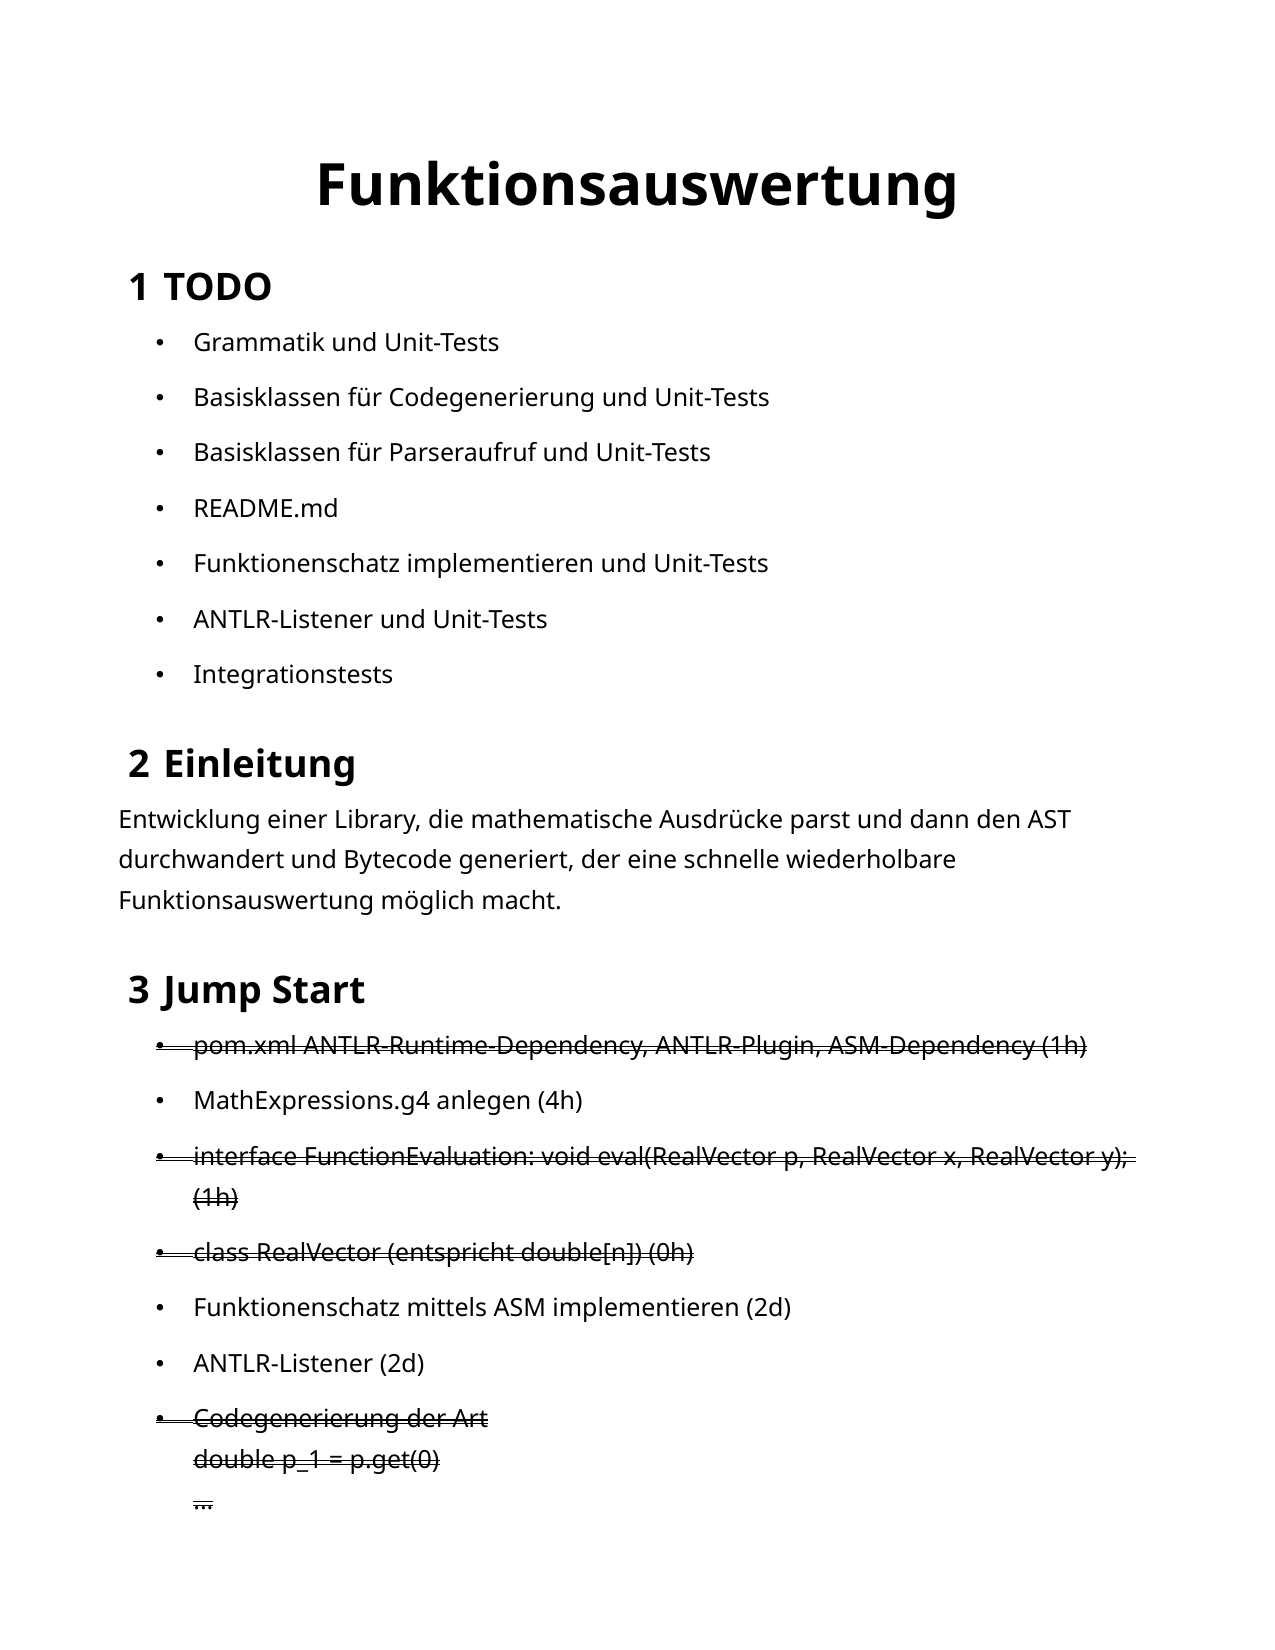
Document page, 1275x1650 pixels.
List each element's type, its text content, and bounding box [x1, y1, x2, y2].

list Grammatik und Unit-Tests [156, 324, 1157, 358]
list class RealVector (entspricht double[n]) (0h) [156, 1235, 1157, 1269]
subtitle Jump Start [118, 963, 1157, 1015]
list Funktionenschatz implementieren und Unit-Tests [156, 546, 1157, 580]
list MathExpressions.g4 anlegen (4h) [156, 1083, 1157, 1117]
title Funktionsauswertung [118, 143, 1157, 223]
list Codegenerierung der Art double p_1 = p.get(0) ... [156, 1401, 1157, 1517]
text Entwicklung einer Library, die mathematische Ausdrücke parst und dann den AST durchwandert und Bytecode generiert, der eine schnelle wiederholbare Funktionsauswertung möglich macht. [118, 801, 1157, 917]
list Funktionenschatz mittels ASM implementieren (2d) [156, 1290, 1157, 1324]
subtitle Einleitung [118, 737, 1157, 789]
list Basisklassen für Parseraufruf und Unit-Tests [156, 435, 1157, 469]
list ANTLR-Listener und Unit-Tests [156, 601, 1157, 635]
list Basisklassen für Codegenerierung und Unit-Tests [156, 380, 1157, 414]
list Integrationstests [156, 657, 1157, 691]
subtitle TODO [118, 260, 1157, 312]
list README.md [156, 491, 1157, 524]
list ANTLR-Listener (2d) [156, 1346, 1157, 1379]
list pom.xml ANTLR-Runtime-Dependency, ANTLR-Plugin, ASM-Dependency (1h) [156, 1028, 1157, 1062]
list interface FunctionEvaluation: void eval(RealVector p, RealVector x, RealVector y); (1h) [156, 1138, 1157, 1213]
